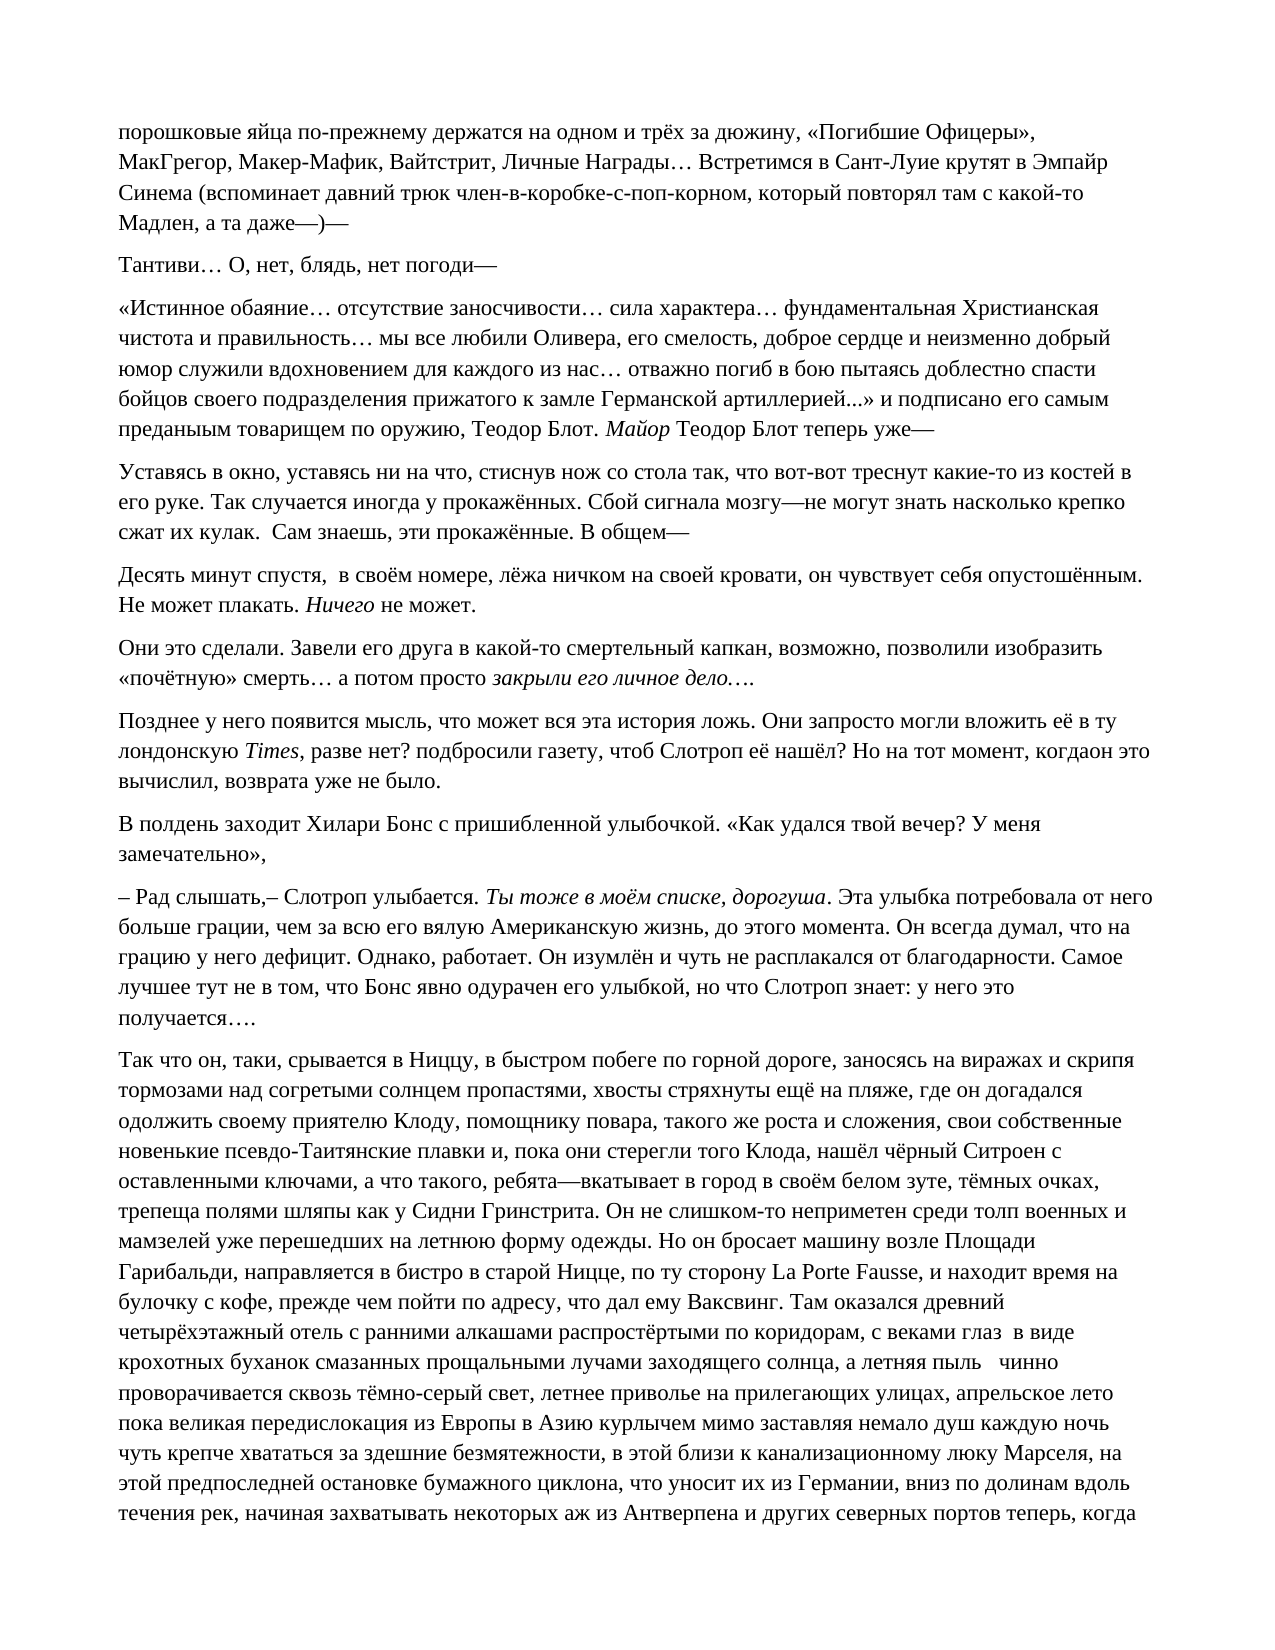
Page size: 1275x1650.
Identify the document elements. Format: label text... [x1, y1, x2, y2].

text Десять минут спустя, в своём номере, лёжа ничком на своей кровати, он чувствует себя опустошённым. Не может плакать. Ничего не может. [118, 561, 1157, 617]
text – Рад слышать,– Слотроп улыбается. Ты тоже в моём списке, дорогуша. Эта улыбка потребовала от него больше грации, чем за всю его вялую Американскую жизнь, до этого момента. Он всегда думал, что на грацию у него дефицит. Однако, работает. Он изумлён и чуть не расплакался от благодарности. Самое лучшее тут не в том, что Бонс явно одурачен его улыбкой, но что Слотроп знает: у него это получается…. [118, 883, 1157, 1030]
text В полдень заходит Хилари Бонс с пришибленной улыбочкой. «Как удался твой вечер? У меня замечательно», [118, 810, 1157, 866]
text Так что он, таки, срывается в Ниццу, в быстром побеге по горной дороге, заносясь на виражах и скрипя тормозами над согретыми солнцем пропастями, хвосты стряхнуты ещё на пляже, где он догадался одолжить своему приятелю Клоду, помощнику повара, такого же роста и сложения, свои собственные новенькие псевдо-Таитянские плавки и, пока они стерегли того Клода, нашёл чёрный Ситроен с оставленными ключами, а что такого, ребята—вкатывает в город в своём белом зуте, тёмных очках, трепеща полями шляпы как у Сидни Гринстрита. Он не слишком-то неприметен среди толп военных и мамзелей уже перешедших на летнюю форму одежды. Но он бросает машину возле Площади Гарибальди, направляется в бистро в старой Ницце, по ту сторону La Porte Fausse, и находит время на булочку с кофе, прежде чем пойти по адресу, что дал ему Ваксвинг. Там оказался древний четырёхэтажный отель с ранними алкашами распростёртыми по коридорам, с веками глаз в виде крохотных буханок смазанных прощальными лучами заходящего солнца, а летняя пыль чинно проворачивается сквозь тёмно-серый свет, летнее приволье на прилегающих улицах, апрельское лето пока великая передислокация из Европы в Азию курлычем мимо заставляя немало душ каждую ночь чуть крепче хвататься за здешние безмятежности, в этой близи к канализационному люку Марселя, на этой предпоследней остановке бумажного циклона, что уносит их из Германии, вниз по долинам вдоль течения рек, начиная захватывать некоторых аж из Антверпена и других северных портов теперь, когда [118, 1046, 1157, 1526]
text Позднее у него появится мысль, что может вся эта история ложь. Они запросто могли вложить её в ту лондонскую Times, разве нет? подбросили газету, чтоб Слотроп её нашёл? Но на тот момент, когдаон это вычислил, возврата уже не было. [118, 707, 1157, 793]
text порошковые яйца по-прежнему держатся на одном и трёх за дюжину, «Погибшие Офицеры», МакГрегор, Макер-Мафик, Вайтстрит, Личные Награды… Встретимся в Сант-Луие крутят в Эмпайр Синема (вспоминает давний трюк член-в-коробке-с-поп-корном, который повторял там с какой-то Мадлен, а та даже—)— [118, 118, 1157, 235]
text Тантиви… О, нет, блядь, нет погоди— [118, 251, 1157, 278]
text Они это сделали. Завели его друга в какой-то смертельный капкан, возможно, позволили изобразить «почётную» смерть… а потом просто закрыли его личное дело…. [118, 634, 1157, 690]
text «Истинное обаяние… отсутствие заносчивости… сила характера… фундаментальная Христианская чистота и правильность… мы все любили Оливера, его смелость, доброе сердце и неизменно добрый юмор служили вдохновением для каждого из нас… отважно погиб в бою пытаясь доблестно спасти бойцов своего подразделения прижатого к замле Германской артиллерией...» и подписано его самым преданыым товарищем по оружию, Теодор Блот. Майор Теодор Блот теперь уже— [118, 294, 1157, 441]
text Уставясь в окно, уставясь ни на что, стиснув нож со стола так, что вот-вот треснут какие-то из костей в его руке. Так случается иногда у прокажённых. Сбой сигнала мозгу—не могут знать насколько крепко сжат их кулак. Сам знаешь, эти прокажённые. В общем— [118, 458, 1157, 544]
